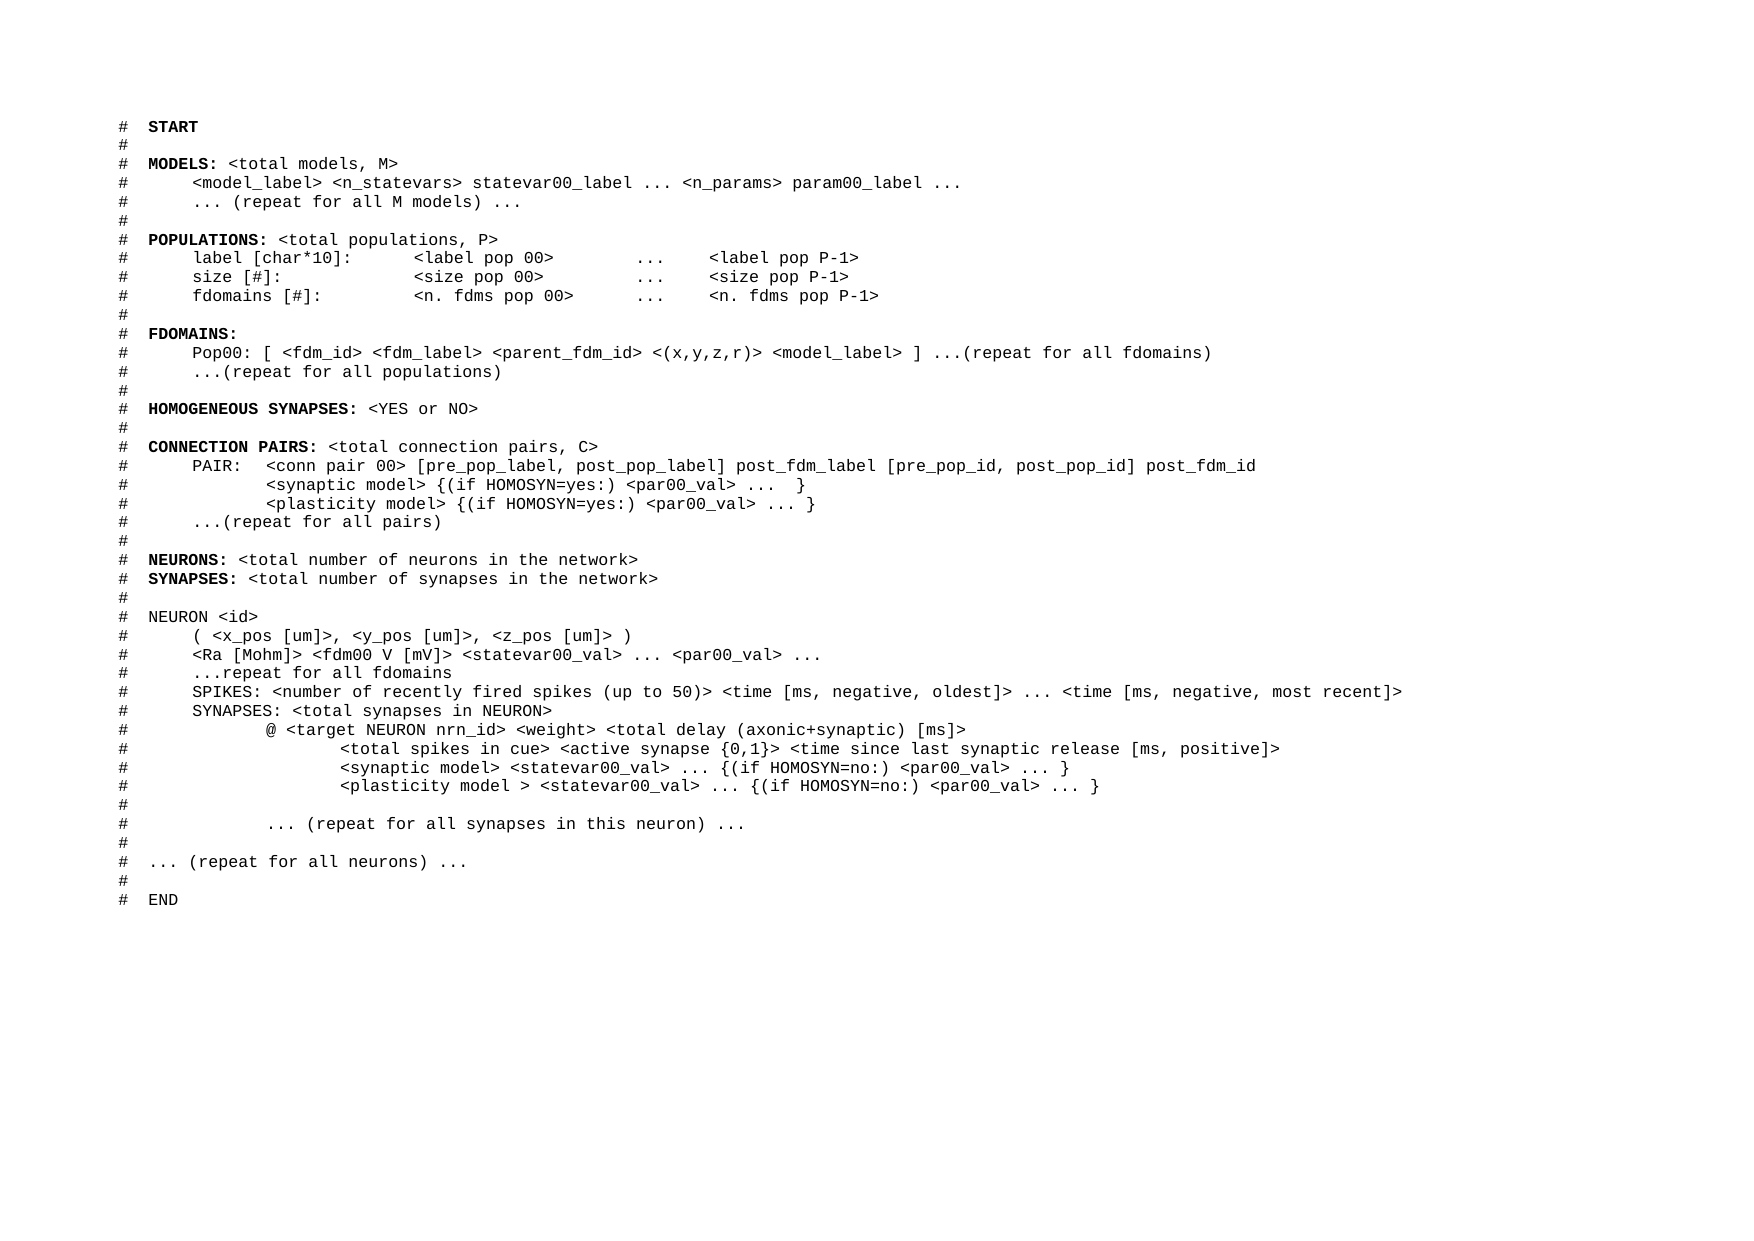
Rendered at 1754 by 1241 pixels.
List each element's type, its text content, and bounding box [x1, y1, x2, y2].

text # [118, 307, 1636, 326]
text # SYNAPSES: <total synapses in NEURON> [118, 703, 1636, 721]
text # ... (repeat for all M models) ... [118, 193, 1636, 212]
text # ( <x_pos [um]>, <y_pos [um]>, <z_pos [um]> ) [118, 627, 1636, 646]
text # @ <target NEURON nrn_id> <weight> <total delay (axonic+synaptic) [ms]> [118, 721, 1636, 740]
text # START [118, 118, 1636, 137]
text # <synaptic model> <statevar00_val> ... {(if HOMOSYN=no:) <par00_val> ... } [118, 759, 1636, 778]
text # <total spikes in cue> <active synapse {0,1}> <time since last synaptic release [ms, positive]> [118, 740, 1636, 759]
text # [118, 797, 1636, 816]
text # MODELS: <total models, M> [118, 156, 1636, 175]
text # <synaptic model> {(if HOMOSYN=yes:) <par00_val> ... } [118, 476, 1636, 495]
text # <model_label> <n_statevars> statevar00_label ... <n_params> param00_label ... [118, 175, 1636, 193]
text # ...(repeat for all populations) [118, 363, 1636, 382]
text # fdomains [#]: <n. fdms pop 00> ... <n. fdms pop P-1> [118, 288, 1636, 307]
text # END [118, 891, 1636, 910]
text # PAIR: <conn pair 00> [pre_pop_label, post_pop_label] post_fdm_label [pre_pop_id, post_pop_id] post_fdm_id [118, 457, 1636, 476]
text # POPULATIONS: <total populations, P> [118, 231, 1636, 250]
text # HOMOGENEOUS SYNAPSES: <YES or NO> [118, 401, 1636, 420]
text # SPIKES: <number of recently fired spikes (up to 50)> <time [ms, negative, oldest]> ... <time [ms, negative, most recent]> [118, 684, 1636, 703]
text # <Ra [Mohm]> <fdm00 V [mV]> <statevar00_val> ... <par00_val> ... [118, 646, 1636, 665]
text # ... (repeat for all synapses in this neuron) ... [118, 816, 1636, 834]
text # <plasticity model> {(if HOMOSYN=yes:) <par00_val> ... } [118, 495, 1636, 514]
text # ...(repeat for all pairs) [118, 514, 1636, 533]
text # [118, 834, 1636, 853]
text # [118, 212, 1636, 231]
text # Pop00: [ <fdm_id> <fdm_label> <parent_fdm_id> <(x,y,z,r)> <model_label> ] ...(repeat for all fdomains) [118, 344, 1636, 363]
text # ... (repeat for all neurons) ... [118, 853, 1636, 872]
text # ...repeat for all fdomains [118, 665, 1636, 684]
text # FDOMAINS: [118, 326, 1636, 344]
text # [118, 420, 1636, 439]
text # SYNAPSES: <total number of synapses in the network> [118, 571, 1636, 589]
text # label [char*10]: <label pop 00> ... <label pop P-1> [118, 250, 1636, 269]
text # NEURON <id> [118, 608, 1636, 627]
text # [118, 589, 1636, 608]
text # [118, 533, 1636, 552]
text # <plasticity model > <statevar00_val> ... {(if HOMOSYN=no:) <par00_val> ... } [118, 778, 1636, 797]
text # size [#]: <size pop 00> ... <size pop P-1> [118, 269, 1636, 288]
text # [118, 872, 1636, 891]
text # [118, 382, 1636, 401]
text # CONNECTION PAIRS: <total connection pairs, C> [118, 439, 1636, 457]
text # [118, 137, 1636, 156]
text # NEURONS: <total number of neurons in the network> [118, 552, 1636, 571]
